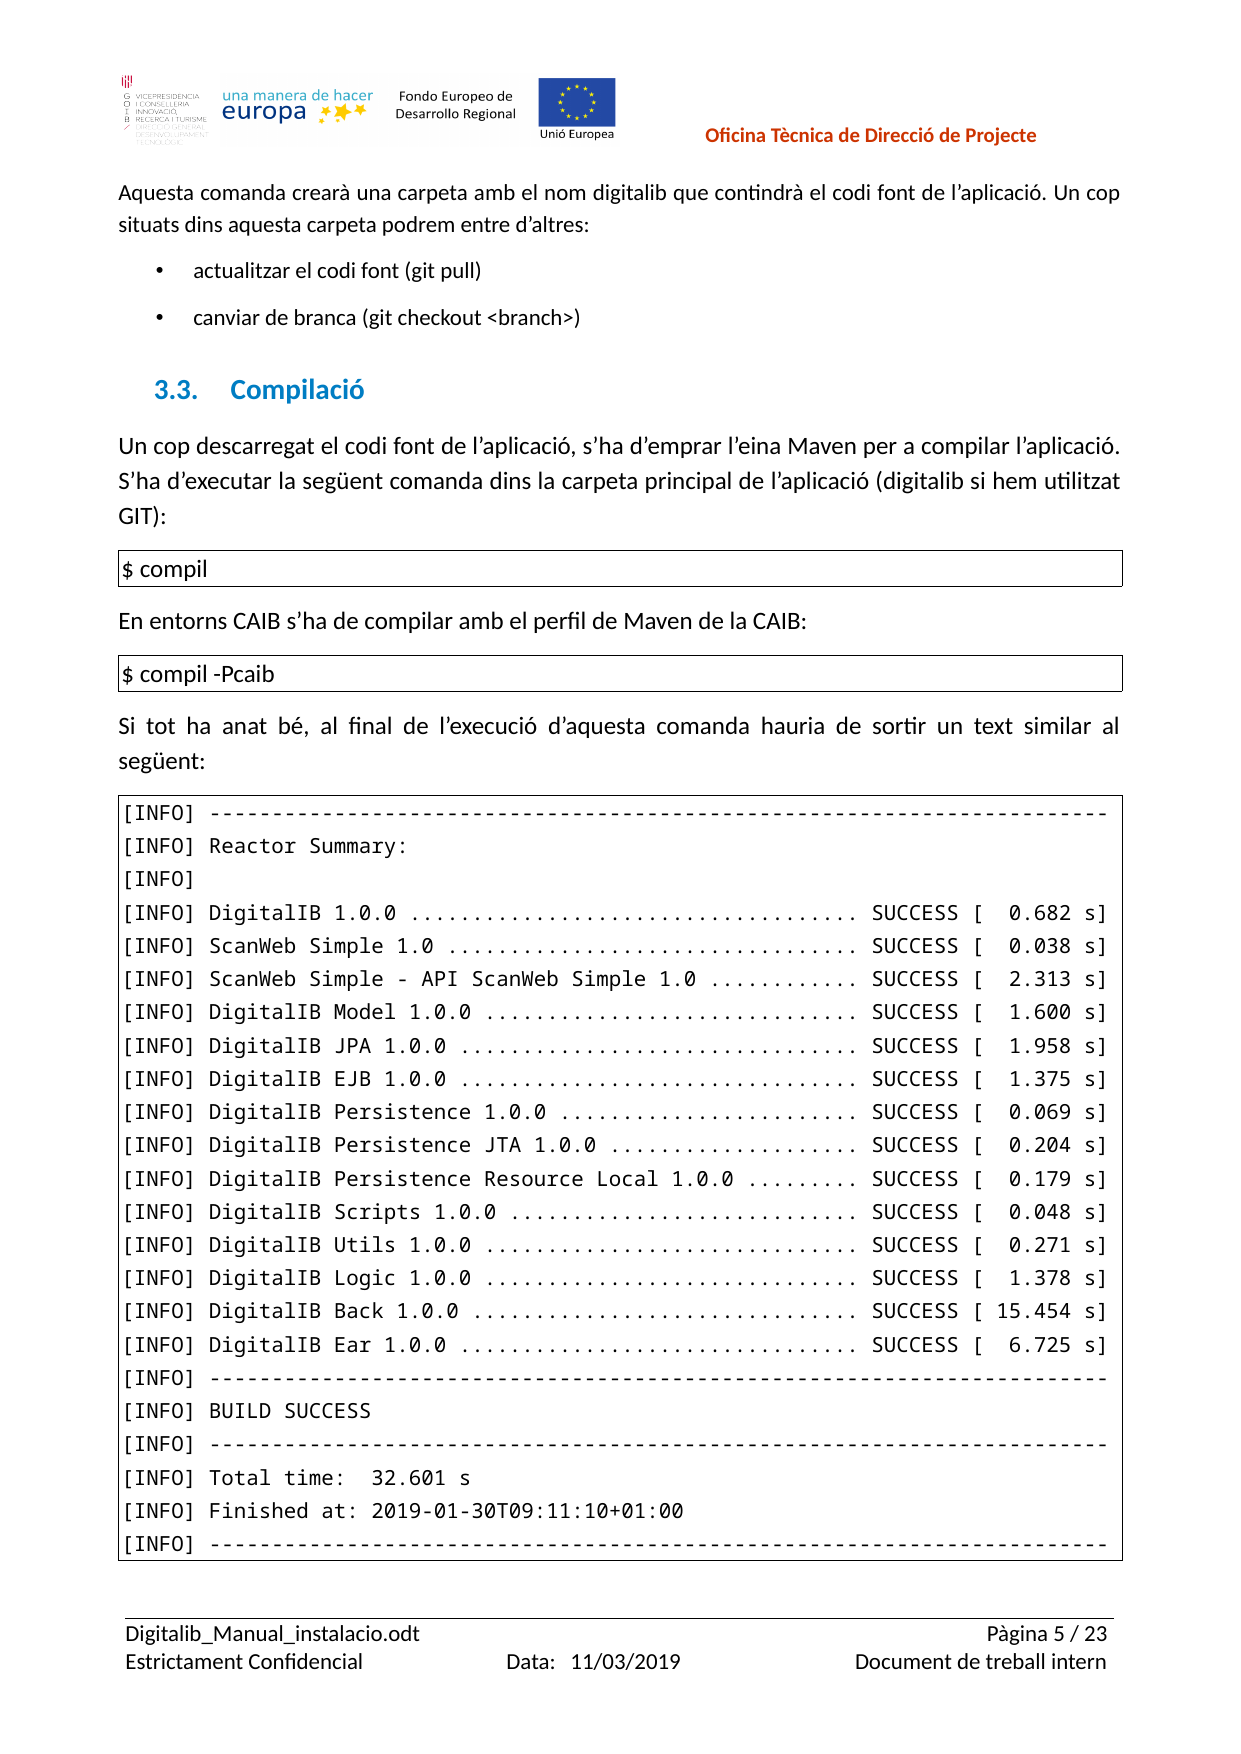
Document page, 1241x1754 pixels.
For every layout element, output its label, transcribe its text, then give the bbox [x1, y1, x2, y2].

text Si tot ha anat bé, al final de l’execució d’aquesta comanda hauria de sortir un text similar al següent: [118, 711, 1122, 776]
text [INFO] ------------------------------------------------------------------------ [119, 1360, 1122, 1391]
text [INFO] DigitalIB Ear 1.0.0 ................................ SUCCESS [ 6.725 s] [119, 1327, 1122, 1358]
text [INFO] [119, 862, 1122, 893]
text [INFO] DigitalIB Persistence JTA 1.0.0 .................... SUCCESS [ 0.204 s] [119, 1127, 1122, 1159]
text [INFO] DigitalIB Back 1.0.0 ............................... SUCCESS [ 15.454 s] [119, 1293, 1122, 1325]
subtitle Compilació [153, 371, 1122, 406]
text En entorns CAIB s’ha de compilar amb el perfil de Maven de la CAIB: [118, 605, 1122, 636]
text [INFO] DigitalIB Model 1.0.0 .............................. SUCCESS [ 1.600 s] [119, 994, 1122, 1026]
text [INFO] ------------------------------------------------------------------------ [119, 796, 1122, 827]
picture [219, 73, 621, 147]
list canviar de branca (git checkout <branch>) [156, 303, 1122, 331]
text [INFO] Finished at: 2019-01-30T09:11:10+01:00 [119, 1493, 1122, 1524]
text [INFO] ScanWeb Simple - API ScanWeb Simple 1.0 ............ SUCCESS [ 2.313 s] [119, 961, 1122, 993]
text [INFO] DigitalIB Persistence Resource Local 1.0.0 ......... SUCCESS [ 0.179 s] [119, 1161, 1122, 1192]
text [INFO] DigitalIB 1.0.0 .................................... SUCCESS [ 0.682 s] [119, 895, 1122, 926]
text [INFO] DigitalIB Scripts 1.0.0 ............................ SUCCESS [ 0.048 s] [119, 1194, 1122, 1225]
text [INFO] ScanWeb Simple 1.0 ................................. SUCCESS [ 0.038 s] [119, 928, 1122, 959]
text [INFO] DigitalIB JPA 1.0.0 ................................ SUCCESS [ 1.958 s] [119, 1028, 1122, 1059]
text [INFO] Total time: 32.601 s [119, 1460, 1122, 1491]
text Un cop descarregat el codi font de l’aplicació, s’ha d’emprar l’eina Maven per a compilar l’aplicació. S’ha d’executar la següent comanda dins la carpeta principal de l’aplicació (digitalib si hem utilitzat GIT): [118, 430, 1122, 531]
text [INFO] ------------------------------------------------------------------------ [119, 1426, 1122, 1458]
list actualitzar el codi font (git pull) [156, 257, 1122, 285]
picture [118, 73, 213, 147]
text $ compil [119, 551, 1122, 586]
text [INFO] Reactor Summary: [119, 828, 1122, 860]
text [INFO] DigitalIB Logic 1.0.0 .............................. SUCCESS [ 1.378 s] [119, 1260, 1122, 1292]
text $ compil -Pcaib [119, 656, 1122, 691]
text [INFO] ------------------------------------------------------------------------ [119, 1526, 1122, 1560]
text [INFO] DigitalIB Utils 1.0.0 .............................. SUCCESS [ 0.271 s] [119, 1227, 1122, 1258]
text Aquesta comanda crearà una carpeta amb el nom digitalib que contindrà el codi font de l’aplicació. Un cop situats dins aquesta carpeta podrem entre d’altres: [118, 178, 1122, 238]
text [INFO] BUILD SUCCESS [119, 1393, 1122, 1425]
text [INFO] DigitalIB Persistence 1.0.0 ........................ SUCCESS [ 0.069 s] [119, 1094, 1122, 1126]
text [INFO] DigitalIB EJB 1.0.0 ................................ SUCCESS [ 1.375 s] [119, 1061, 1122, 1092]
